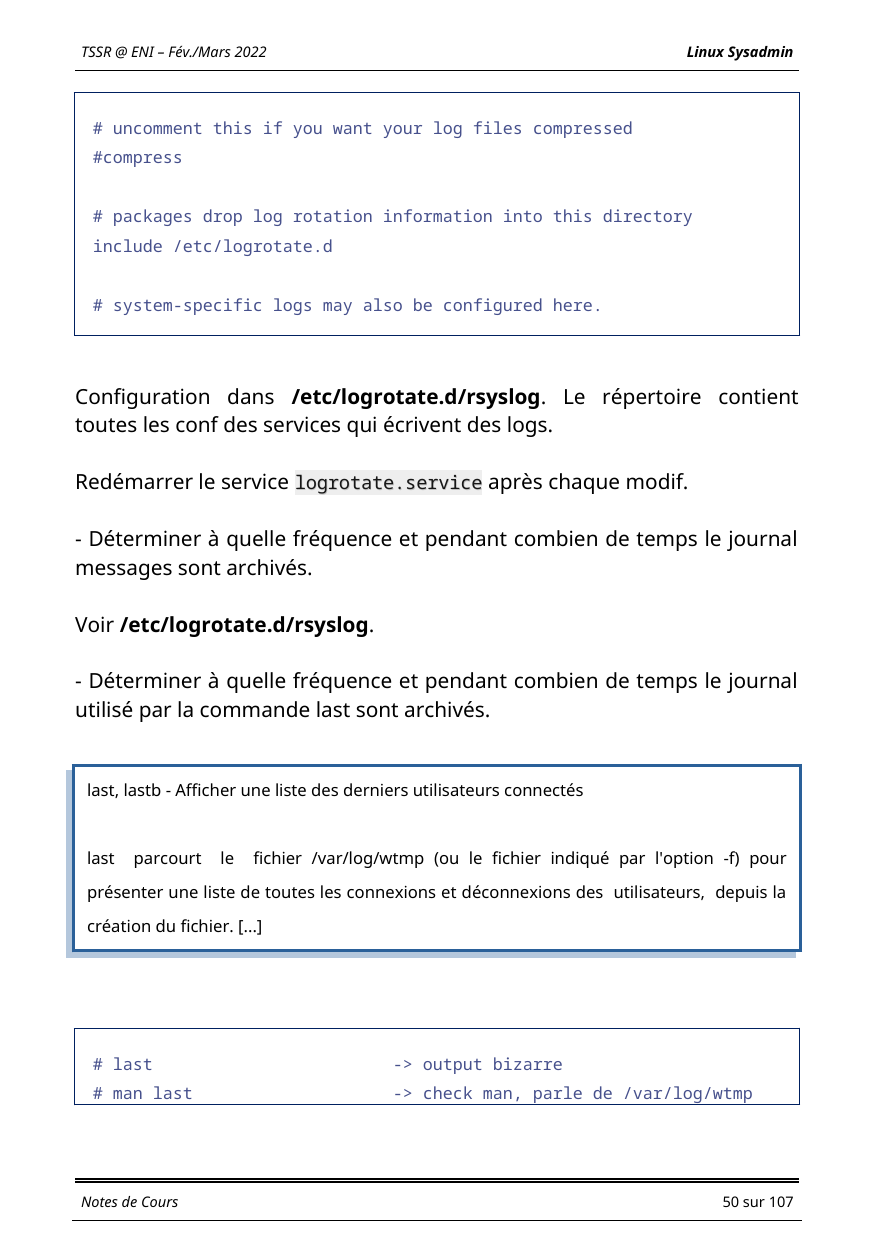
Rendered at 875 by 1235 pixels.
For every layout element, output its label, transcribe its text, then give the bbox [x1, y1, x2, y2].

text include /etc/logrotate.d [75, 210, 799, 258]
text Voir /etc/logrotate.d/rsyslog. [75, 610, 799, 638]
text # last -> output bizarre [75, 1029, 799, 1057]
text # man last -> check man, parle de /var/log/wtmp [75, 1057, 799, 1104]
text # uncomment this if you want your log files compressed [75, 93, 799, 122]
text Redémarrer le service logrotate.service après chaque modif. [75, 467, 799, 496]
text Configuration dans /etc/logrotate.d/rsyslog. Le répertoire contient toutes les conf des services qui écrivent des logs. [75, 382, 799, 439]
text last parcourt le fichier /var/log/wtmp (ou le fichier indiqué par l'option -f) pour présenter une liste de toutes les connexions et déconnexions des utilisateurs, depuis la création du fichier. [...] [75, 832, 799, 949]
text last, lastb - Afficher une liste des derniers utilisateurs connectés [75, 767, 799, 801]
text - Déterminer à quelle fréquence et pendant combien de temps le journal utilisé par la commande last sont archivés. [75, 667, 799, 723]
text #compress [75, 122, 799, 170]
text # packages drop log rotation information into this directory [75, 181, 799, 210]
text - Déterminer à quelle fréquence et pendant combien de temps le journal messages sont archivés. [75, 524, 799, 581]
text # system-specific logs may also be configured here. [75, 269, 799, 335]
